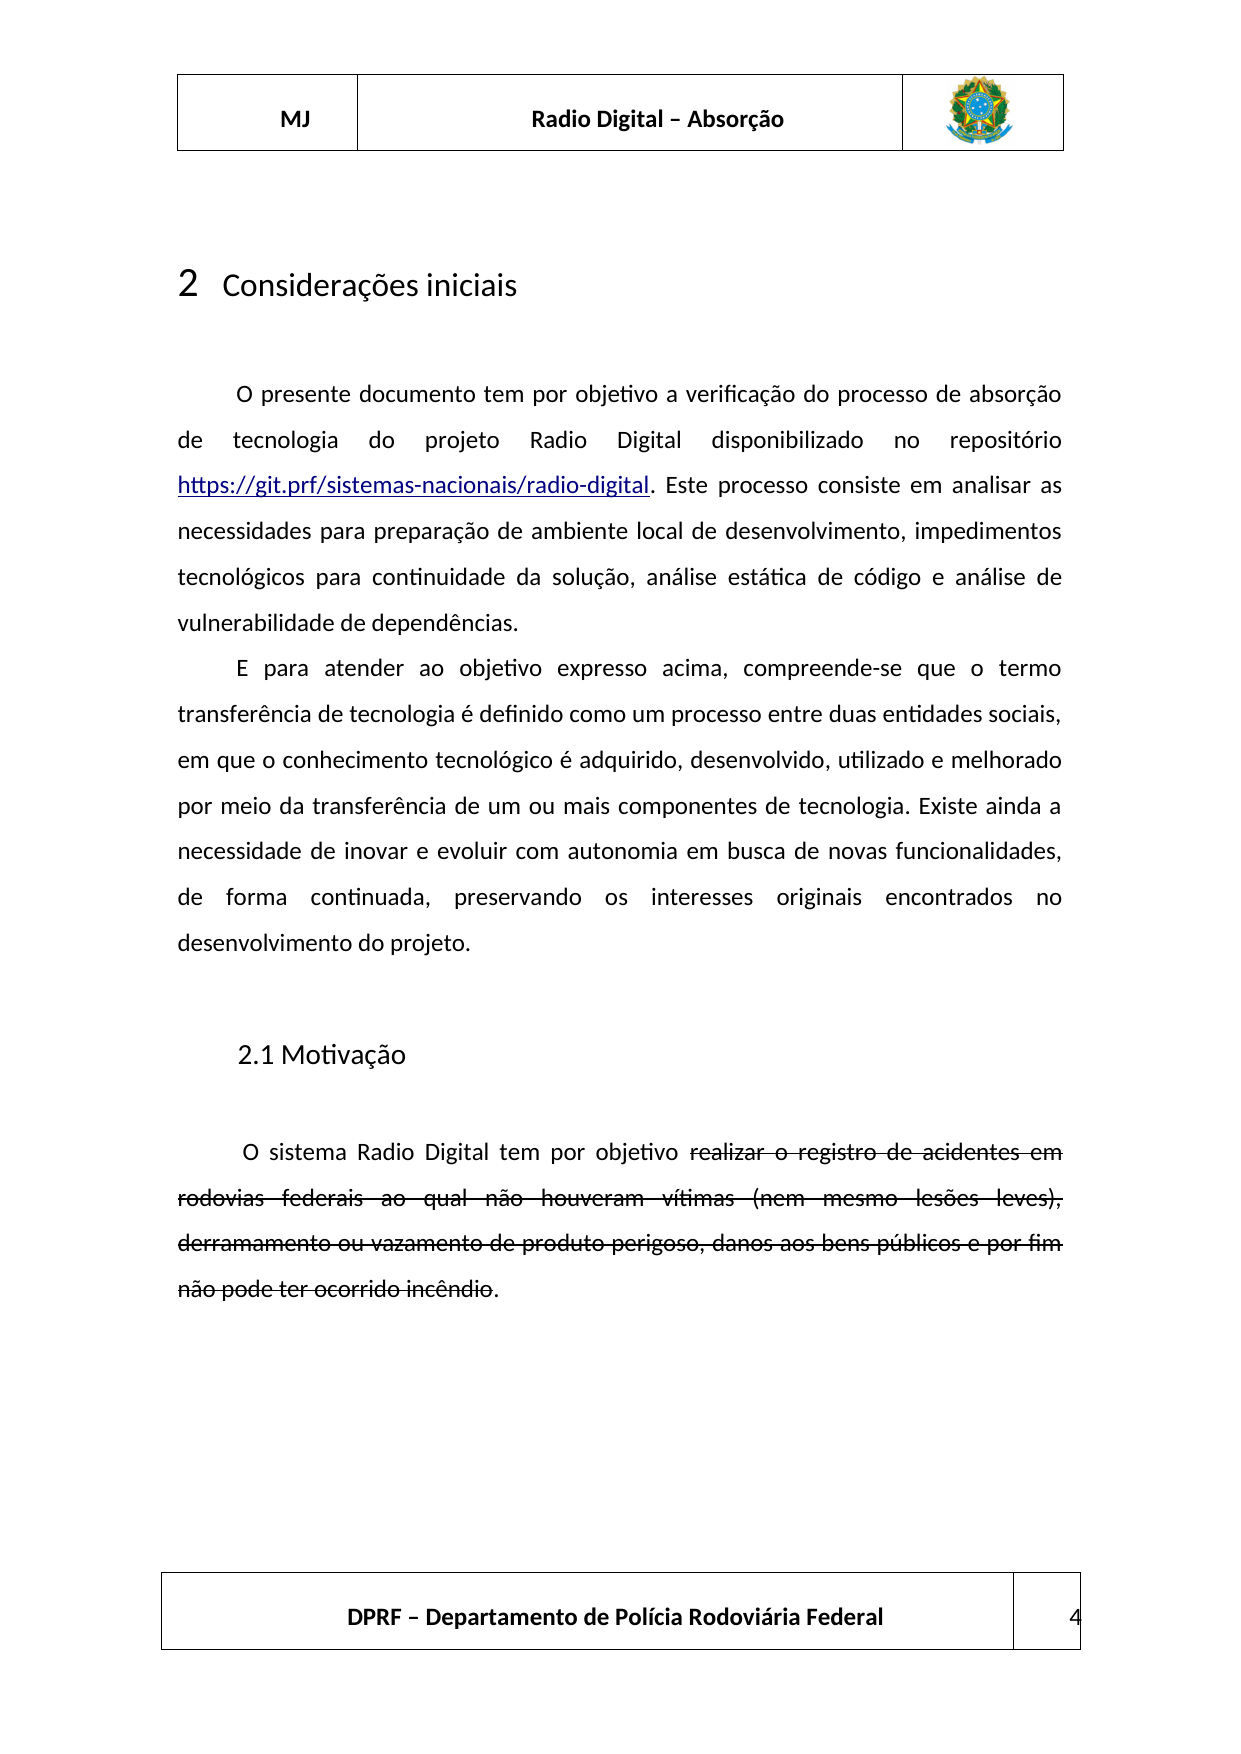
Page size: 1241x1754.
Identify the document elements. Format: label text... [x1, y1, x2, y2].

picture [944, 75, 1020, 149]
text E para atender ao objetivo expresso acima, compreende-se que o termo transferência de tecnologia é definido como um processo entre duas entidades sociais, em que o conhecimento tecnológico é adquirido, desenvolvido, utilizado e melhorado por meio da transferência de um ou mais componentes de tecnologia. Existe ainda a necessidade de inovar e evoluir com autonomia em busca de novas funcionalidades, de forma continuada, preservando os interesses originais encontrados no desenvolvimento do projeto. [177, 653, 1063, 698]
text E para atender ao objetivo expresso acima, compreende-se que o termo transferência de tecnologia é definido como um processo entre duas entidades sociais, em que o conhecimento tecnológico é adquirido, desenvolvido, utilizado e melhorado por meio da transferência de um ou mais componentes de tecnologia. Existe ainda a necessidade de inovar e evoluir com autonomia em busca de novas funcionalidades, de forma continuada, preservando os interesses originais encontrados no desenvolvimento do projeto. [177, 729, 1063, 744]
text E para atender ao objetivo expresso acima, compreende-se que o termo transferência de tecnologia é definido como um processo entre duas entidades sociais, em que o conhecimento tecnológico é adquirido, desenvolvido, utilizado e melhorado por meio da transferência de um ou mais componentes de tecnologia. Existe ainda a necessidade de inovar e evoluir com autonomia em busca de novas funcionalidades, de forma continuada, preservando os interesses originais encontrados no desenvolvimento do projeto. [177, 820, 1063, 836]
subtitle 2.1 Motivação [177, 1036, 237, 1072]
text O presente documento tem por objetivo a verificação do processo de absorção de tecnologia do projeto Radio Digital disponibilizado no repositório https://git.prf/sistemas-nacionais/radio-digital. Este processo consiste em analisar as necessidades para preparação de ambiente local de desenvolvimento, impedimentos tecnológicos para continuidade da solução, análise estática de código e análise de vulnerabilidade de dependências. [177, 497, 1063, 515]
text O presente documento tem por objetivo a verificação do processo de absorção de tecnologia do projeto Radio Digital disponibilizado no repositório https://git.prf/sistemas-nacionais/radio-digital. Este processo consiste em analisar as necessidades para preparação de ambiente local de desenvolvimento, impedimentos tecnológicos para continuidade da solução, análise estática de código e análise de vulnerabilidade de dependências. [177, 592, 1063, 637]
text E para atender ao objetivo expresso acima, compreende-se que o termo transferência de tecnologia é definido como um processo entre duas entidades sociais, em que o conhecimento tecnológico é adquirido, desenvolvido, utilizado e melhorado por meio da transferência de um ou mais componentes de tecnologia. Existe ainda a necessidade de inovar e evoluir com autonomia em busca de novas funcionalidades, de forma continuada, preservando os interesses originais encontrados no desenvolvimento do projeto. [177, 774, 1063, 790]
text O presente documento tem por objetivo a verificação do processo de absorção de tecnologia do projeto Radio Digital disponibilizado no repositório https://git.prf/sistemas-nacionais/radio-digital. Este processo consiste em analisar as necessidades para preparação de ambiente local de desenvolvimento, impedimentos tecnológicos para continuidade da solução, análise estática de código e análise de vulnerabilidade de dependências. [177, 378, 1063, 424]
subtitle 2.1 Motivação [406, 1036, 1063, 1072]
text O sistema Radio Digital tem por objetivo realizar o registro de acidentes em rodovias federais ao qual não houveram vítimas (nem mesmo lesões leves), derramamento ou vazamento de produto perigoso, danos aos bens públicos e por fim não pode ter ocorrido incêndio. [177, 1212, 1063, 1228]
text E para atender ao objetivo expresso acima, compreende-se que o termo transferência de tecnologia é definido como um processo entre duas entidades sociais, em que o conhecimento tecnológico é adquirido, desenvolvido, utilizado e melhorado por meio da transferência de um ou mais componentes de tecnologia. Existe ainda a necessidade de inovar e evoluir com autonomia em busca de novas funcionalidades, de forma continuada, preservando os interesses originais encontrados no desenvolvimento do projeto. [177, 912, 1063, 957]
text O sistema Radio Digital tem por objetivo realizar o registro de acidentes em rodovias federais ao qual não houveram vítimas (nem mesmo lesões leves), derramamento ou vazamento de produto perigoso, danos aos bens públicos e por fim não pode ter ocorrido incêndio. [177, 1136, 1063, 1182]
text E para atender ao objetivo expresso acima, compreende-se que o termo transferência de tecnologia é definido como um processo entre duas entidades sociais, em que o conhecimento tecnológico é adquirido, desenvolvido, utilizado e melhorado por meio da transferência de um ou mais componentes de tecnologia. Existe ainda a necessidade de inovar e evoluir com autonomia em busca de novas funcionalidades, de forma continuada, preservando os interesses originais encontrados no desenvolvimento do projeto. [177, 866, 1063, 881]
text O presente documento tem por objetivo a verificação do processo de absorção de tecnologia do projeto Radio Digital disponibilizado no repositório https://git.prf/sistemas-nacionais/radio-digital. Este processo consiste em analisar as necessidades para preparação de ambiente local de desenvolvimento, impedimentos tecnológicos para continuidade da solução, análise estática de código e análise de vulnerabilidade de dependências. [177, 454, 1063, 496]
text O presente documento tem por objetivo a verificação do processo de absorção de tecnologia do projeto Radio Digital disponibilizado no repositório https://git.prf/sistemas-nacionais/radio-digital. Este processo consiste em analisar as necessidades para preparação de ambiente local de desenvolvimento, impedimentos tecnológicos para continuidade da solução, análise estática de código e análise de vulnerabilidade de dependências. [177, 546, 1063, 561]
subtitle Considerações iniciais [177, 256, 1063, 307]
text O sistema Radio Digital tem por objetivo realizar o registro de acidentes em rodovias federais ao qual não houveram vítimas (nem mesmo lesões leves), derramamento ou vazamento de produto perigoso, danos aos bens públicos e por fim não pode ter ocorrido incêndio. [177, 1258, 1063, 1304]
